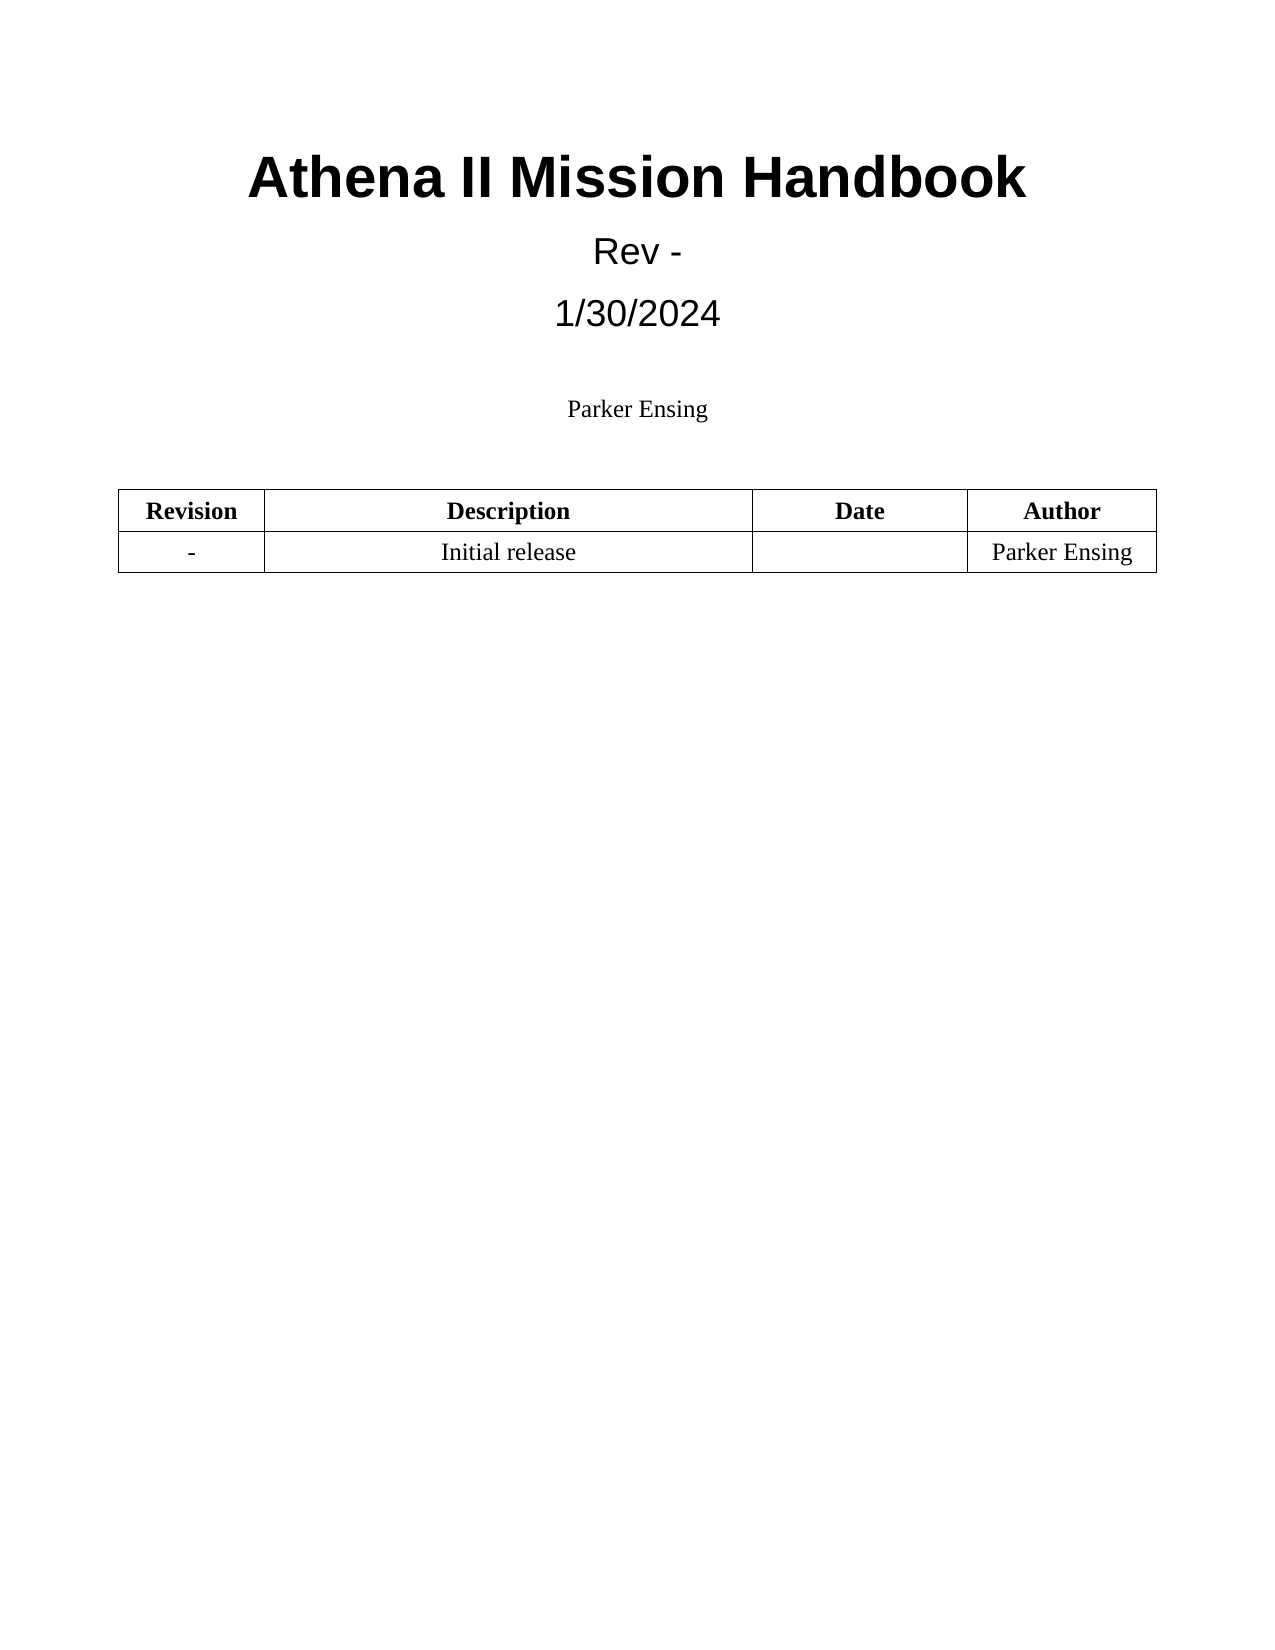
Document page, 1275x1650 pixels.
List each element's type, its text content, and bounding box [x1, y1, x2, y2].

table_cell [753, 532, 967, 572]
subtitle 1/30/2024 [118, 291, 1157, 334]
table_cell Parker Ensing [968, 532, 1156, 572]
table_cell - [119, 532, 264, 572]
text Parker Ensing [118, 394, 1157, 423]
subtitle Rev - [118, 229, 1157, 272]
table_cell Initial release [265, 532, 752, 572]
table_header Date [753, 490, 967, 531]
title Athena II Mission Handbook [118, 143, 1157, 210]
table_header Revision [119, 490, 264, 531]
table_header Description [265, 490, 752, 531]
table_header Author [968, 490, 1156, 531]
